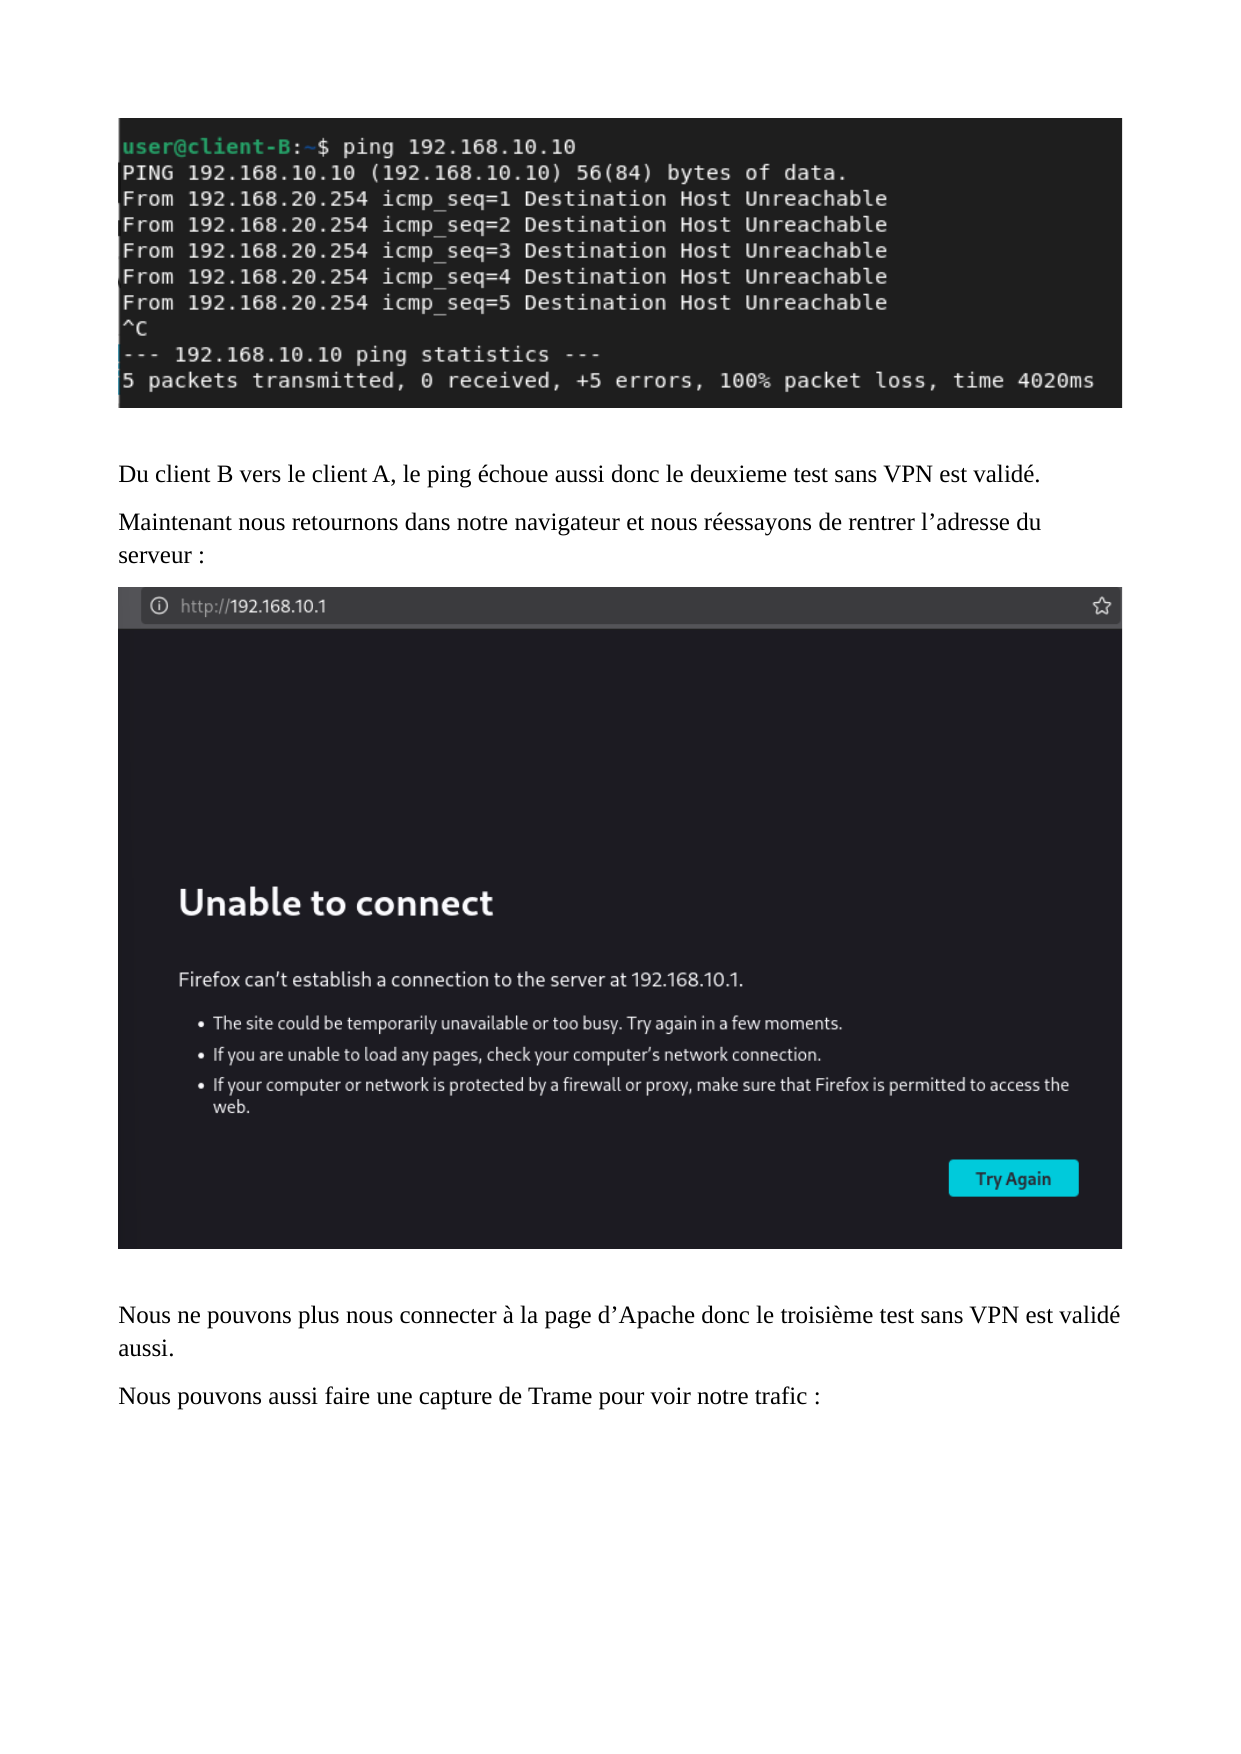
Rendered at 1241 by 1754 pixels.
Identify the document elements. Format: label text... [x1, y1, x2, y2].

text Nous ne pouvons plus nous connecter à la page d’Apache donc le troisième test sans VPN est validé aussi. [118, 1300, 1122, 1362]
text Nous pouvons aussi faire une capture de Trame pour voir notre trafic : [118, 1381, 1122, 1410]
picture [118, 587, 1123, 1249]
text Du client B vers le client A, le ping échoue aussi donc le deuxieme test sans VPN est validé. [118, 459, 1122, 488]
text Maintenant nous retournons dans notre navigateur et nous réessayons de rentrer l’adresse du serveur : [118, 507, 1122, 569]
picture [118, 118, 1123, 408]
